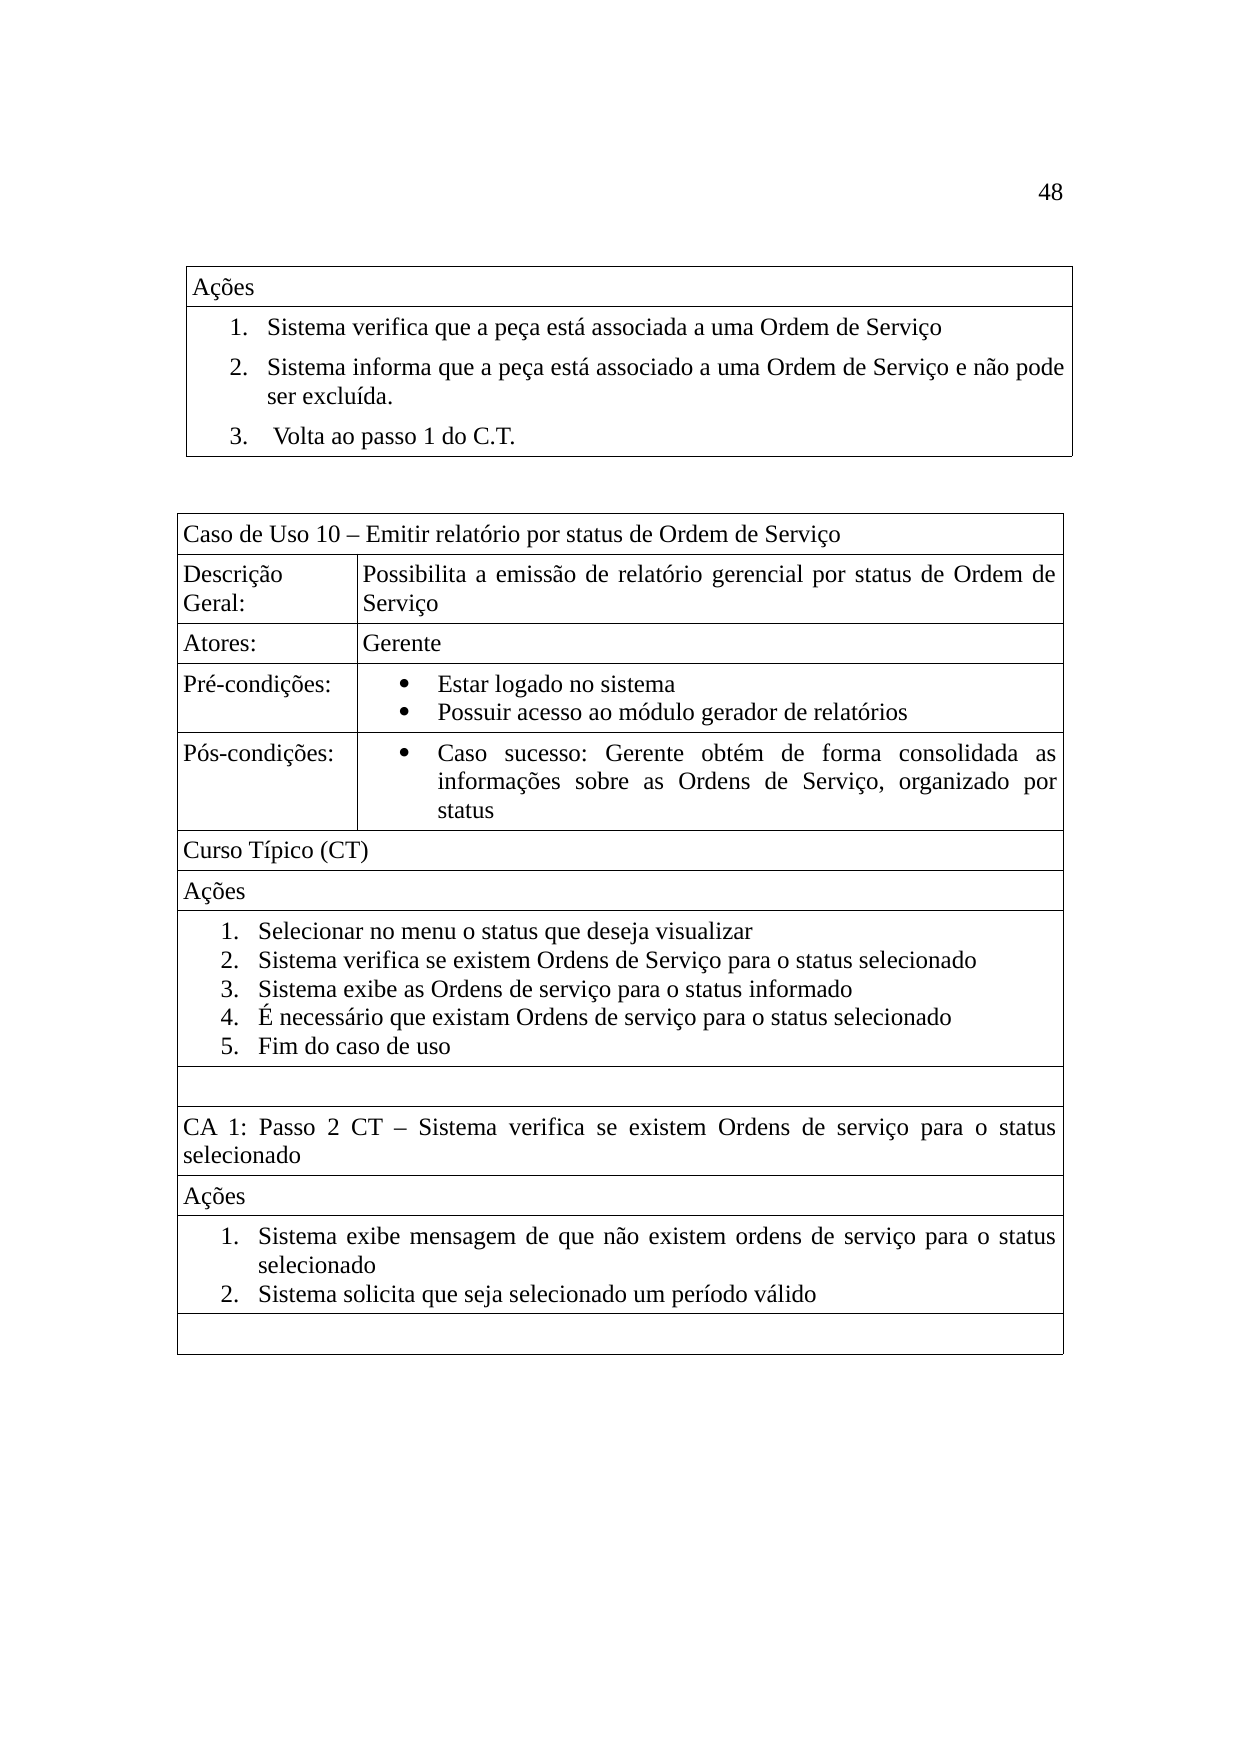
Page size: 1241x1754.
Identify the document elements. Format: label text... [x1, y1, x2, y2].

table_cell Pós-condições: [178, 733, 357, 830]
table_cell Curso Típico (CT) [178, 831, 1063, 870]
table_header Caso de Uso 10 – Emitir relatório por status de Ordem de Serviço [178, 514, 1063, 553]
table_cell Descrição Geral: [178, 555, 357, 622]
table_cell Estar logado no sistema Possuir acesso ao módulo gerador de relatórios [358, 664, 1063, 732]
table_cell Volta ao passo 1 do C.T. [187, 415, 1072, 456]
table_cell Sistema exibe mensagem de que não existem ordens de serviço para o status selecionado Sistema solicita que seja selecionado um período válido [178, 1216, 1063, 1313]
table_cell Possibilita a emissão de relatório gerencial por status de Ordem de Serviço [358, 555, 1063, 622]
table_cell Sistema informa que a peça está associado a uma Ordem de Serviço e não pode ser excluída. [187, 346, 1072, 415]
table_cell Caso sucesso: Gerente obtém de forma consolidada as informações sobre as Ordens de Serviço, organizado por status [358, 733, 1063, 830]
table_cell CA 1: Passo 2 CT – Sistema verifica se existem Ordens de serviço para o status selecionado [178, 1107, 1063, 1175]
table_cell Sistema verifica que a peça está associada a uma Ordem de Serviço [187, 307, 1072, 346]
table_cell Atores: [178, 624, 357, 663]
table_cell [178, 1067, 1063, 1106]
table_cell Selecionar no menu o status que deseja visualizar Sistema verifica se existem Ordens de Serviço para o status selecionado Sistema exibe as Ordens de serviço para o status informado É necessário que existam Ordens de serviço para o status selecionado Fim do caso de uso [178, 911, 1063, 1066]
table_cell Ações [178, 871, 1063, 910]
table_cell Ações [178, 1176, 1063, 1215]
table_cell Ações [187, 267, 1072, 306]
table_cell Pré-condições: [178, 664, 357, 732]
table_cell [178, 1314, 1063, 1353]
table_cell Gerente [358, 624, 1063, 663]
